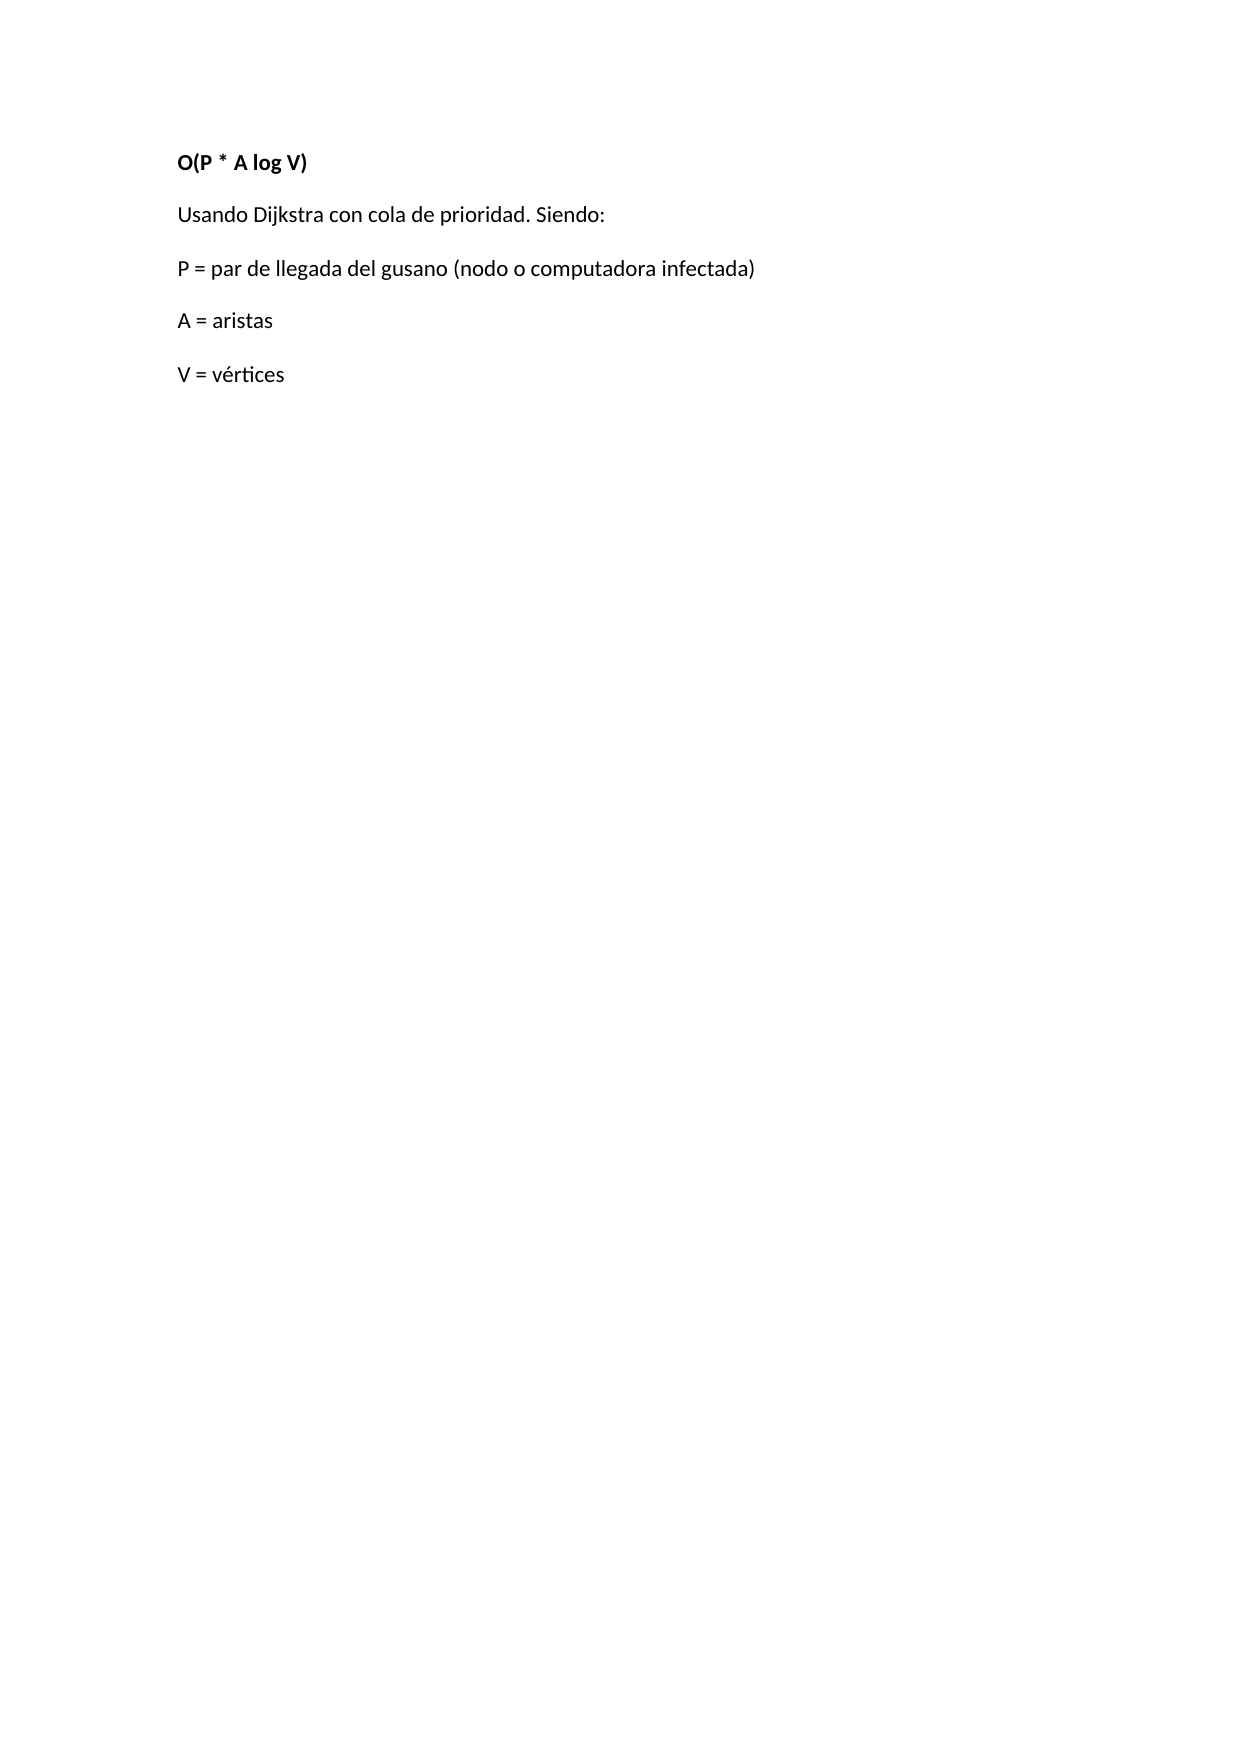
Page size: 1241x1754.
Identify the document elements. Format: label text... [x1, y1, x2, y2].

text V = vértices [177, 360, 1063, 388]
text P = par de llegada del gusano (nodo o computadora infectada) [177, 254, 1063, 282]
text Usando Dijkstra con cola de prioridad. Siendo: [177, 201, 1063, 229]
text A = aristas [177, 307, 1063, 335]
text O(P * A log V) [177, 148, 1063, 176]
